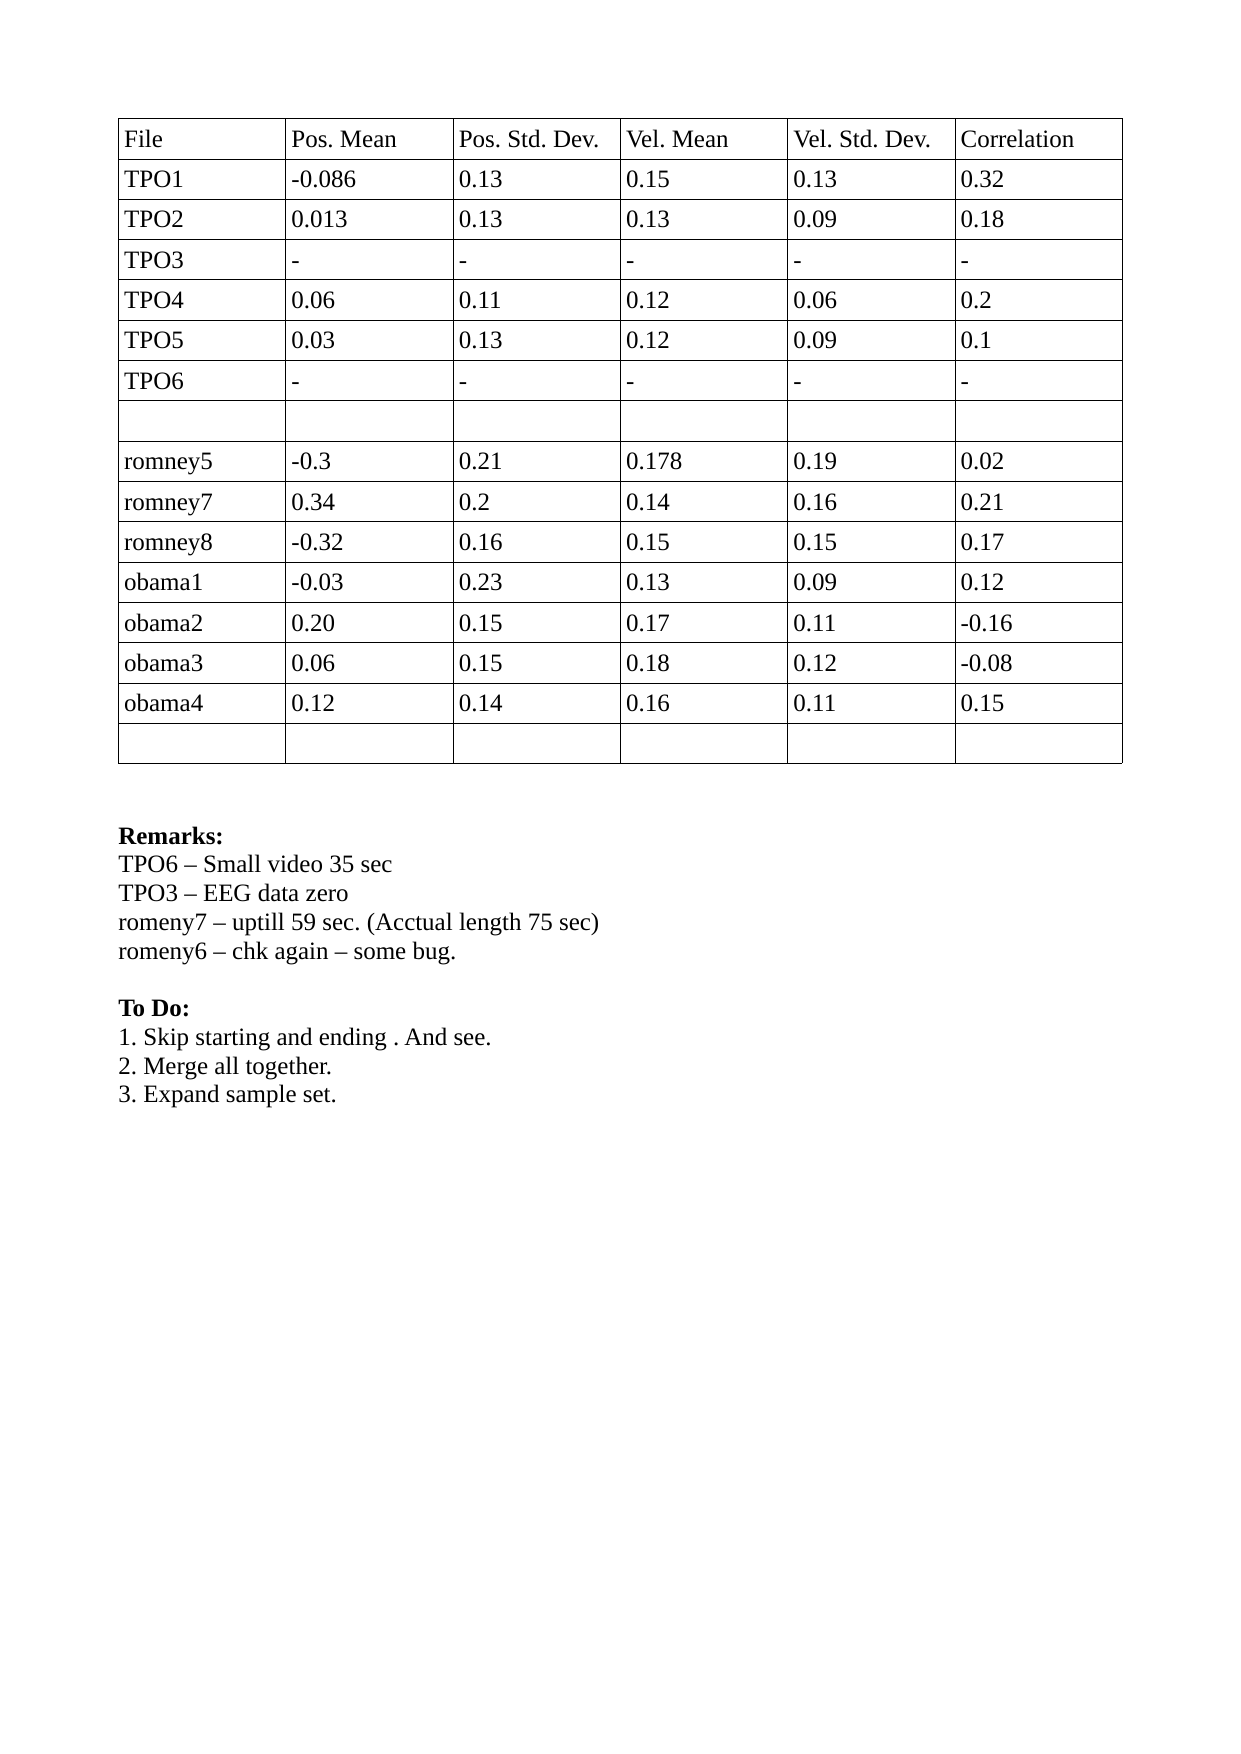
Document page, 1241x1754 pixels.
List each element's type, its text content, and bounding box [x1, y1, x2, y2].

table_cell 0.13 [788, 160, 955, 199]
table_cell 0.16 [621, 684, 787, 723]
table_cell romney5 [119, 442, 285, 481]
table_cell - [956, 361, 1122, 400]
table_cell 0.15 [788, 522, 955, 562]
table_cell 0.2 [956, 280, 1122, 320]
table_cell 0.2 [454, 482, 620, 521]
text To Do: [118, 993, 1122, 1022]
table_cell 0.17 [621, 603, 787, 642]
table_cell 0.03 [286, 321, 453, 360]
text Remarks: [118, 821, 1122, 849]
table_cell [454, 401, 620, 441]
table_cell [956, 724, 1122, 763]
table_cell TPO2 [119, 200, 285, 239]
table_cell 0.34 [286, 482, 453, 521]
text 3. Expand sample set. [118, 1079, 1122, 1108]
table_cell romney8 [119, 522, 285, 562]
table_cell TPO4 [119, 280, 285, 320]
table_cell [119, 401, 285, 441]
table_cell 0.14 [454, 684, 620, 723]
table_cell - [788, 240, 955, 279]
table_cell 0.11 [788, 684, 955, 723]
table_cell 0.13 [621, 200, 787, 239]
text TPO6 – Small video 35 sec [118, 849, 1122, 878]
table_cell 0.09 [788, 200, 955, 239]
table_cell -0.086 [286, 160, 453, 199]
table_cell - [286, 240, 453, 279]
table_cell - [286, 361, 453, 400]
table_cell 0.16 [788, 482, 955, 521]
table_cell obama2 [119, 603, 285, 642]
table_cell obama4 [119, 684, 285, 723]
table_cell [286, 724, 453, 763]
table_cell [788, 401, 955, 441]
table_header Pos. Mean [286, 119, 453, 158]
table_cell [119, 724, 285, 763]
table_cell 0.12 [621, 321, 787, 360]
table_cell [454, 724, 620, 763]
table_cell 0.06 [286, 643, 453, 682]
table_cell [956, 401, 1122, 441]
table_cell 0.06 [788, 280, 955, 320]
text 1. Skip starting and ending . And see. [118, 1022, 1122, 1051]
table_cell 0.15 [454, 603, 620, 642]
table_cell 0.15 [454, 643, 620, 682]
table_cell TPO3 [119, 240, 285, 279]
table_cell 0.19 [788, 442, 955, 481]
table_header Vel. Mean [621, 119, 787, 158]
text TPO3 – EEG data zero [118, 878, 1122, 907]
table_cell - [621, 361, 787, 400]
table_cell - [956, 240, 1122, 279]
table_cell 0.06 [286, 280, 453, 320]
table_cell 0.23 [454, 563, 620, 602]
table_cell 0.013 [286, 200, 453, 239]
table_cell 0.32 [956, 160, 1122, 199]
table_cell [286, 401, 453, 441]
table_cell [788, 724, 955, 763]
table_header Pos. Std. Dev. [454, 119, 620, 158]
table_cell 0.09 [788, 563, 955, 602]
table_cell 0.12 [956, 563, 1122, 602]
table_cell 0.21 [956, 482, 1122, 521]
text romeny6 – chk again – some bug. [118, 936, 1122, 964]
table_cell [621, 401, 787, 441]
table_cell 0.20 [286, 603, 453, 642]
table_cell 0.15 [956, 684, 1122, 723]
table_cell 0.11 [788, 603, 955, 642]
table_cell TPO1 [119, 160, 285, 199]
table_cell 0.18 [621, 643, 787, 682]
text romeny7 – uptill 59 sec. (Acctual length 75 sec) [118, 907, 1122, 936]
table_cell 0.21 [454, 442, 620, 481]
table_cell 0.1 [956, 321, 1122, 360]
table_cell 0.13 [621, 563, 787, 602]
table_header Correlation [956, 119, 1122, 158]
table_cell 0.09 [788, 321, 955, 360]
table_cell 0.15 [621, 522, 787, 562]
table_cell -0.08 [956, 643, 1122, 682]
table_cell obama1 [119, 563, 285, 602]
table_cell 0.12 [788, 643, 955, 682]
table_cell 0.14 [621, 482, 787, 521]
table_cell obama3 [119, 643, 285, 682]
table_cell 0.12 [621, 280, 787, 320]
table_cell [621, 724, 787, 763]
table_cell 0.16 [454, 522, 620, 562]
table_cell -0.32 [286, 522, 453, 562]
table_cell - [454, 240, 620, 279]
table_cell -0.03 [286, 563, 453, 602]
table_cell 0.02 [956, 442, 1122, 481]
table_cell - [788, 361, 955, 400]
table_cell -0.3 [286, 442, 453, 481]
table_cell 0.13 [454, 160, 620, 199]
table_cell TPO5 [119, 321, 285, 360]
table_cell 0.17 [956, 522, 1122, 562]
text 2. Merge all together. [118, 1051, 1122, 1079]
table_cell romney7 [119, 482, 285, 521]
table_cell 0.13 [454, 200, 620, 239]
table_header Vel. Std. Dev. [788, 119, 955, 158]
table_cell -0.16 [956, 603, 1122, 642]
table_cell 0.18 [956, 200, 1122, 239]
table_cell 0.12 [286, 684, 453, 723]
table_cell 0.13 [454, 321, 620, 360]
table_header File [119, 119, 285, 158]
table_cell - [621, 240, 787, 279]
table_cell 0.11 [454, 280, 620, 320]
table_cell - [454, 361, 620, 400]
table_cell 0.178 [621, 442, 787, 481]
table_cell 0.15 [621, 160, 787, 199]
table_cell TPO6 [119, 361, 285, 400]
